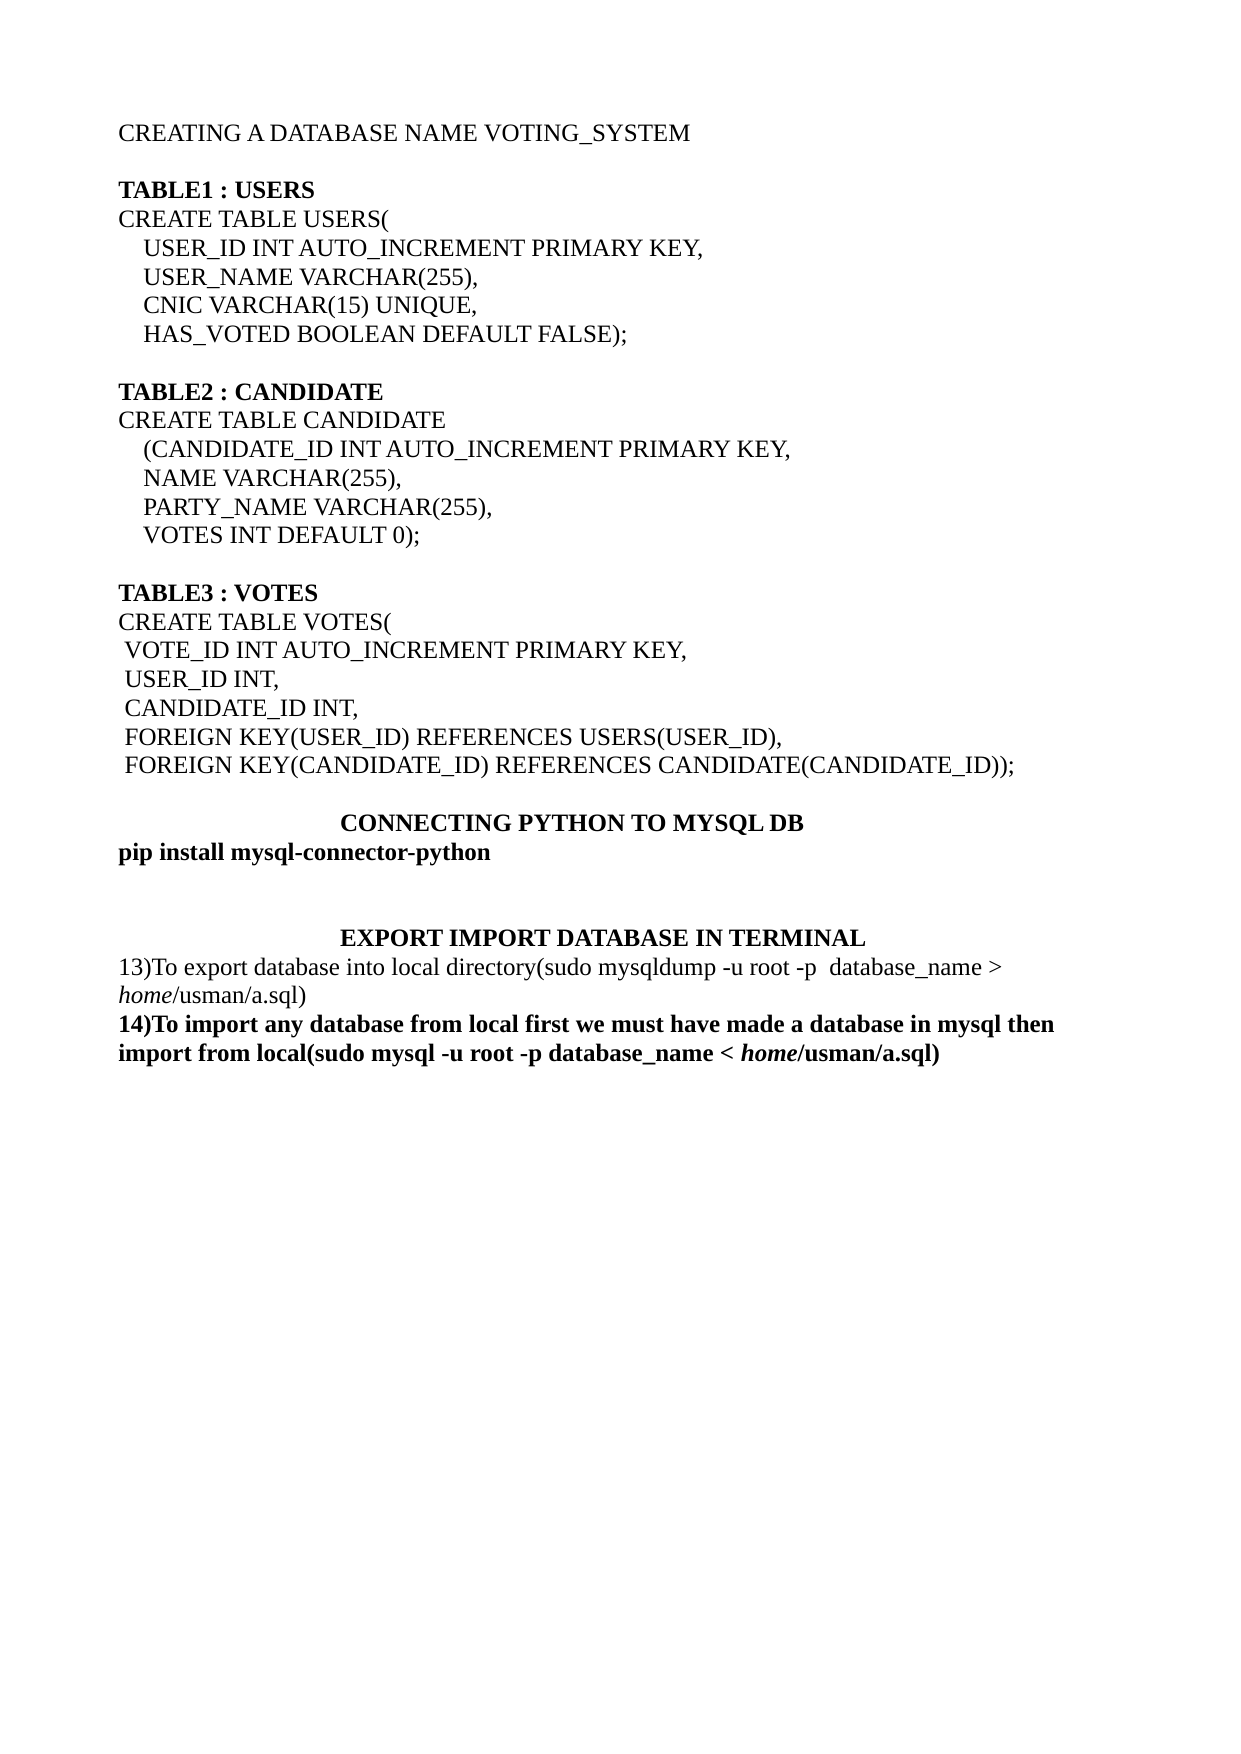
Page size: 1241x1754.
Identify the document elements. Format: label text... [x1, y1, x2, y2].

text NAME VARCHAR(255), [118, 463, 1122, 492]
text CONNECTING PYTHON TO MYSQL DB [118, 808, 1122, 837]
text 14)To import any database from local first we must have made a database in mysql then import from local(sudo mysql -u root -p database_name < home/usman/a.sql) [118, 1009, 1122, 1067]
text CREATING A DATABASE NAME VOTING_SYSTEM [118, 118, 1122, 147]
text VOTES INT DEFAULT 0); [118, 521, 1122, 549]
text USER_ID INT, [118, 664, 1122, 693]
text USER_ID INT AUTO_INCREMENT PRIMARY KEY, [118, 233, 1122, 262]
text FOREIGN KEY(CANDIDATE_ID) REFERENCES CANDIDATE(CANDIDATE_ID)); [118, 751, 1122, 779]
text CANDIDATE_ID INT, [118, 693, 1122, 722]
text pip install mysql-connector-python [118, 837, 1122, 866]
text CREATE TABLE USERS( [118, 204, 1122, 233]
text TABLE3 : VOTES [118, 578, 1122, 607]
text CNIC VARCHAR(15) UNIQUE, [118, 291, 1122, 319]
text FOREIGN KEY(USER_ID) REFERENCES USERS(USER_ID), [118, 722, 1122, 751]
text USER_NAME VARCHAR(255), [118, 262, 1122, 291]
text 13)To export database into local directory(sudo mysqldump -u root -p database_name > home/usman/a.sql) [118, 952, 1122, 1009]
text EXPORT IMPORT DATABASE IN TERMINAL [118, 923, 1122, 952]
text TABLE2 : CANDIDATE [118, 377, 1122, 406]
text PARTY_NAME VARCHAR(255), [118, 492, 1122, 521]
text CREATE TABLE CANDIDATE [118, 406, 1122, 434]
text TABLE1 : USERS [118, 176, 1122, 204]
text (CANDIDATE_ID INT AUTO_INCREMENT PRIMARY KEY, [118, 434, 1122, 463]
text CREATE TABLE VOTES( [118, 607, 1122, 636]
text VOTE_ID INT AUTO_INCREMENT PRIMARY KEY, [118, 636, 1122, 664]
text HAS_VOTED BOOLEAN DEFAULT FALSE); [118, 319, 1122, 348]
